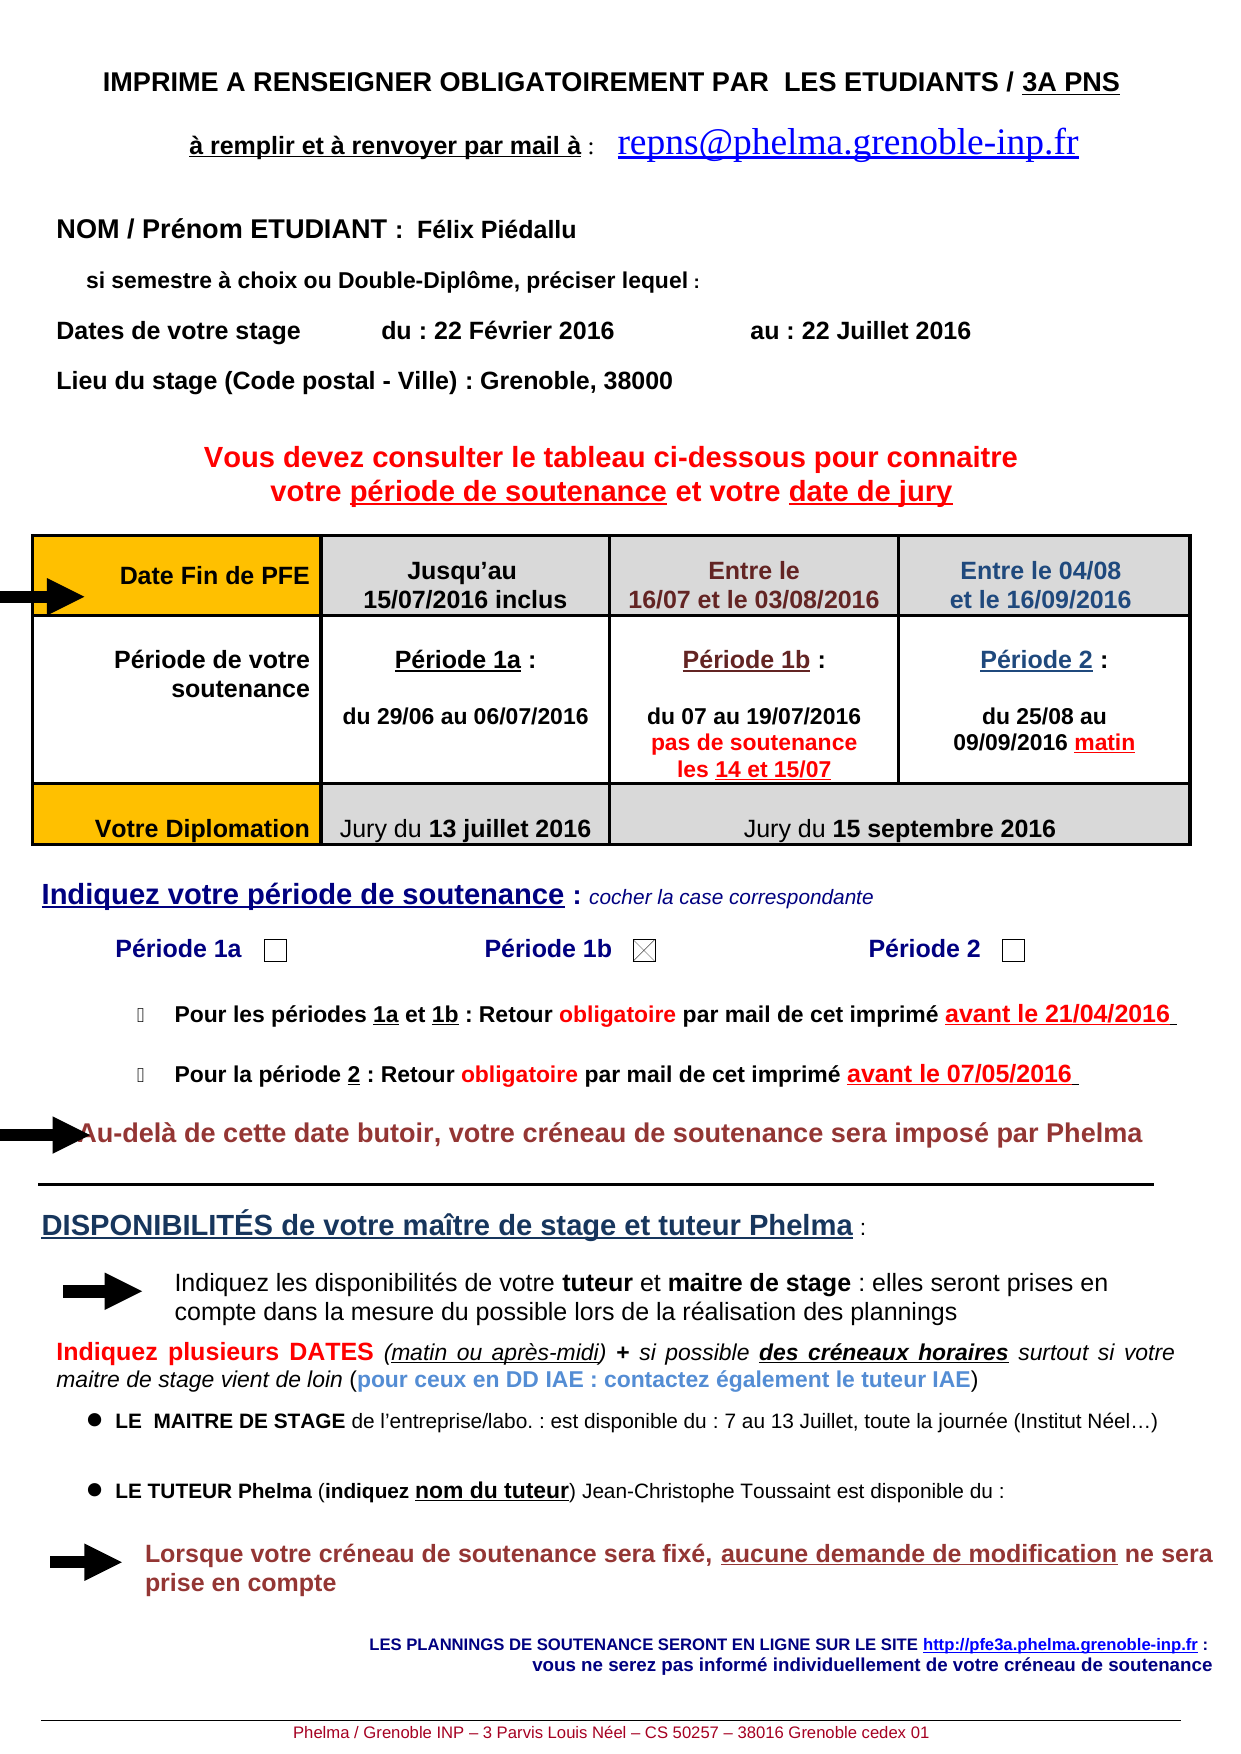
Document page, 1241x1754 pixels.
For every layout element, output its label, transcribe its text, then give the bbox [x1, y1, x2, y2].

text à remplir et à renvoyer par mail à : repns@phelma.grenoble-inp.fr [41, 119, 1181, 162]
text IMPRIME A RENSEIGNER OBLIGATOIREMENT PAR LES ETUDIANTS / 3A PNS [41, 66, 1181, 98]
text Indiquez les disponibilités de votre tuteur et maitre de stage : elles seront prises en compte dans la mesure du possible lors de la réalisation des plannings [174, 1268, 1175, 1325]
table_cell Période 2 : du 25/08 au 09/09/2016 matin [900, 617, 1188, 782]
text si semestre à choix ou Double-Diplôme, préciser lequel : [86, 266, 1181, 294]
text Au-delà de cette date butoir, votre créneau de soutenance sera imposé par Phelma [56, 1117, 1163, 1148]
table_cell Période 1a : du 29/06 au 06/07/2016 [323, 617, 608, 782]
text disponibilités de votre maître de stage et tuteur Phelma : [41, 1208, 1175, 1241]
table_cell Jury du 13 juillet 2016 [323, 785, 608, 843]
table_cell Jury du 15 septembre 2016 [611, 785, 1188, 843]
table_cell Période de votre soutenance [34, 617, 319, 782]
text Lieu du stage (Code postal - Ville) : Grenoble, 38000 [56, 366, 1181, 395]
table_cell Période 1b : du 07 au 19/07/2016 pas de soutenance les 14 et 15/07 [611, 617, 897, 782]
table_header Date Fin de PFE [34, 537, 319, 614]
text vous ne serez pas informé individuellement de votre créneau de soutenance [41, 1654, 1213, 1676]
table_header Entre le 16/07 et le 03/08/2016 [611, 537, 897, 614]
table_header Jusqu’au 15/07/2016 inclus [323, 537, 608, 614]
list Pour la période 2 : Retour obligatoire par mail de cet imprimé avant le 07/05/2016 [137, 1059, 1178, 1088]
text  LE TUTEUR Phelma (indiquez nom du tuteur) Jean-Christophe Toussaint est disponible du : [86, 1477, 1213, 1503]
list Pour les périodes 1a et 1b : Retour obligatoire par mail de cet imprimé avant le 21/04/2016 [137, 999, 1178, 1028]
text Période 1a Période 1b Période 2 [41, 934, 1175, 963]
text  LE MAITRE DE STAGE de l’entreprise/labo. : est disponible du : 7 au 13 Juillet, toute la journée (Institut Néel…) [86, 1409, 1213, 1434]
text Vous devez consulter le tableau ci-dessous pour connaitre [41, 440, 1181, 474]
table_header Entre le 04/08 et le 16/09/2016 [900, 537, 1188, 614]
text votre période de soutenance et votre date de jury [41, 474, 1181, 507]
text Dates de votre stage du : 22 Février 2016 au : 22 Juillet 2016 [56, 316, 1181, 344]
text LES PLANNINGS DE SOUTENANCE SERONT EN LIGNE SUR LE SITE http://pfe3a.phelma.grenoble-inp.fr : [145, 1635, 1213, 1654]
text NOM / Prénom ETUDIANT : Félix Piédallu [56, 213, 1181, 244]
text Indiquez plusieurs DATES (matin ou après-midi) + si possible des créneaux horaires surtout si votre maitre de stage vient de loin (pour ceux en DD IAE : contactez également le tuteur IAE) [56, 1337, 1175, 1392]
text Lorsque votre créneau de soutenance sera fixé, aucune demande de modification ne sera prise en compte [145, 1539, 1213, 1597]
text Indiquez votre période de soutenance : cocher la case correspondante [41, 877, 1175, 911]
table_cell Votre Diplomation [34, 785, 319, 843]
